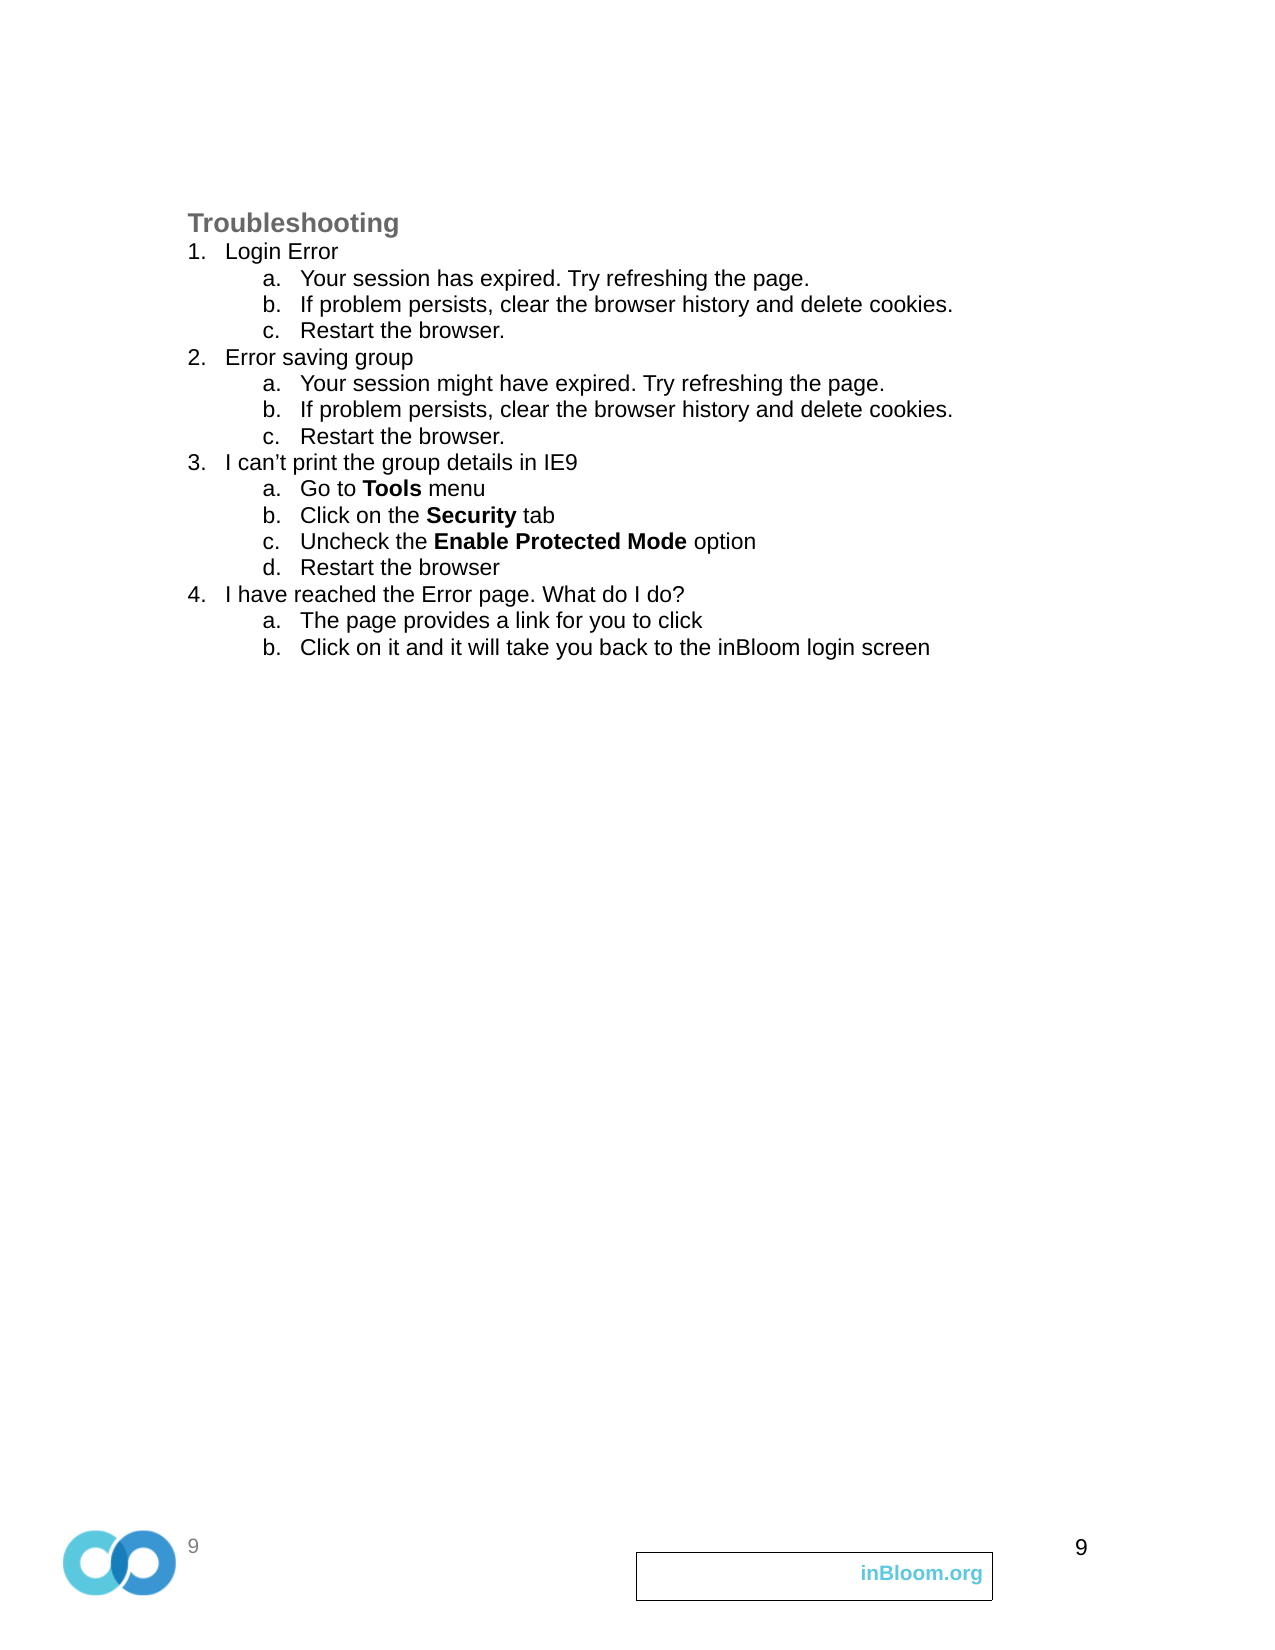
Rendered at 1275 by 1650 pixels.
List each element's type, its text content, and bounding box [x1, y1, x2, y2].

list I have reached the Error page. What do I do? [187, 581, 1087, 607]
list Your session might have expired. Try refreshing the page. [262, 370, 1087, 396]
list The page provides a link for you to click [262, 607, 1087, 633]
list Go to Tools menu [262, 475, 1087, 502]
list Restart the browser [262, 554, 1087, 581]
list If problem persists, clear the browser history and delete cookies. [262, 396, 1087, 423]
list I can’t print the group details in IE9 [187, 449, 1087, 475]
list Uncheck the Enable Protected Mode option [262, 528, 1087, 554]
list If problem persists, clear the browser history and delete cookies. [262, 291, 1087, 317]
list Your session has expired. Try refreshing the page. [262, 264, 1087, 291]
list Restart the browser. [262, 423, 1087, 449]
picture [53, 1518, 926, 1635]
list Click on it and it will take you back to the inBloom login screen [262, 633, 1087, 686]
list Error saving group [187, 343, 1087, 370]
list Click on the Security tab [262, 502, 1087, 528]
list Login Error [187, 238, 1087, 264]
subtitle Troubleshooting [187, 207, 1087, 238]
list Restart the browser. [262, 317, 1087, 343]
